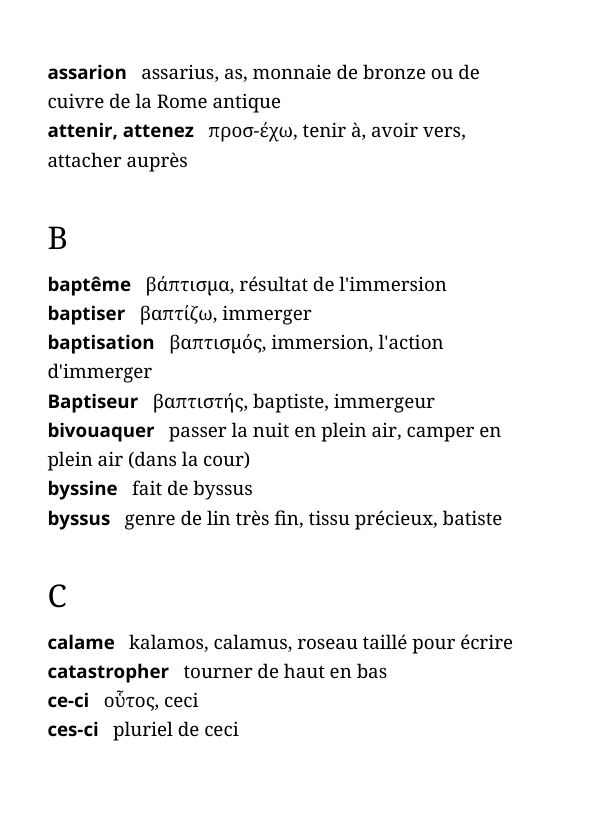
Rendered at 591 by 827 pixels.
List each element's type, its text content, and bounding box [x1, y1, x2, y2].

text Baptiseur βαπτιστής, baptiste, immergeur [47, 388, 526, 413]
subtitle B [47, 216, 526, 258]
text byssine fait de byssus [47, 476, 526, 501]
text calame kalamos, calamus, roseau taillé pour écrire [47, 629, 526, 654]
text baptiser βαπτίζω, immerger [47, 300, 526, 326]
text ces-ci pluriel de ceci [47, 717, 526, 742]
subtitle C [47, 574, 526, 616]
text assarion assarius, as, monnaie de bronze ou de cuivre de la Rome antique [47, 59, 526, 114]
text ce-ci οὗτος, ceci [47, 687, 526, 713]
text attenir, attenez προσ-έχω, tenir à, avoir vers, attacher auprès [47, 118, 526, 172]
text baptisation βαπτισμός, immersion, l'action d'immerger [47, 329, 526, 384]
text baptême βάπτισμα, résultat de l'immersion [47, 271, 526, 296]
text catastropher tourner de haut en bas [47, 658, 526, 684]
text bivouaquer passer la nuit en plein air, camper en plein air (dans la cour) [47, 417, 526, 472]
text byssus genre de lin très fin, tissu précieux, batiste [47, 505, 526, 531]
